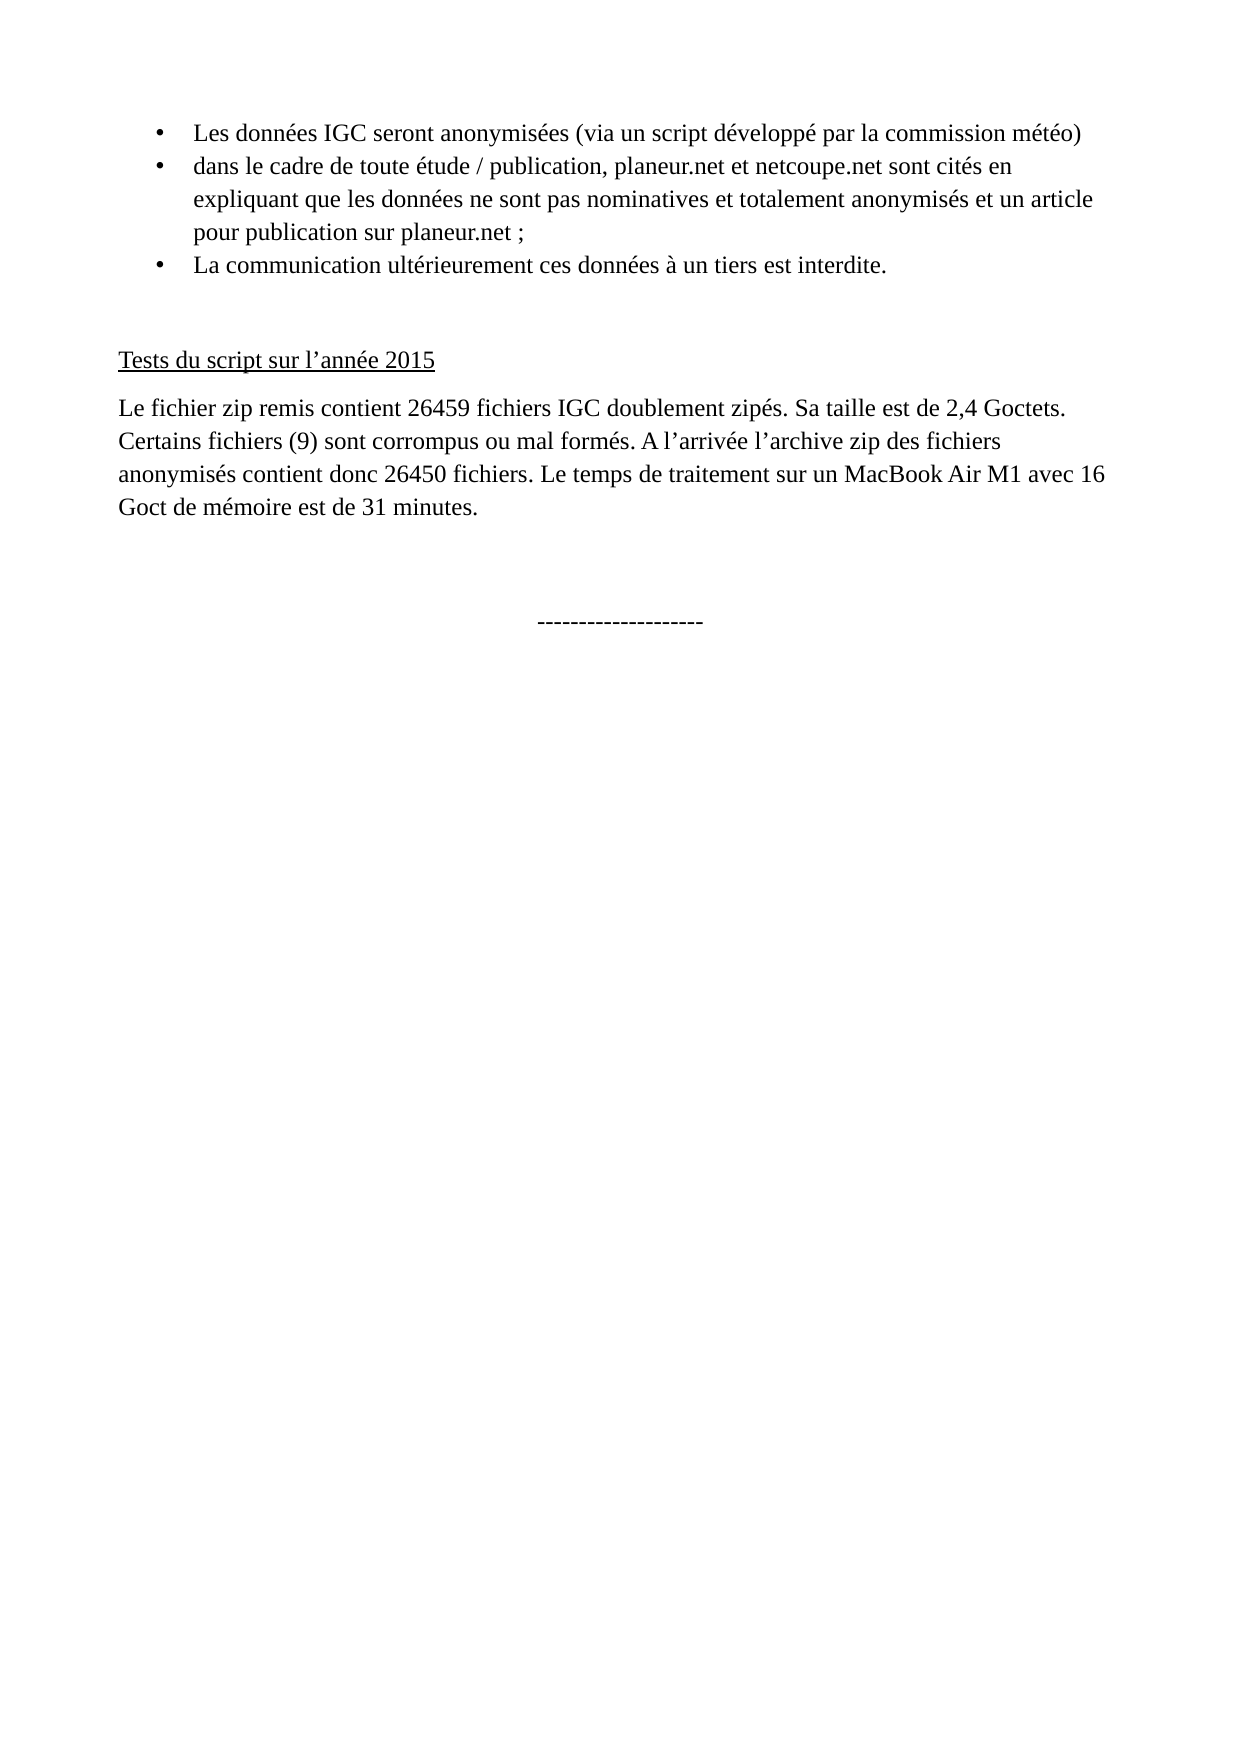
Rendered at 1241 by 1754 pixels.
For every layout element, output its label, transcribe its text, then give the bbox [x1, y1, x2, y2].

list La communication ultérieurement ces données à un tiers est interdite. [156, 250, 1122, 279]
list dans le cadre de toute étude / publication, planeur.net et netcoupe.net sont cités en expliquant que les données ne sont pas nominatives et totalement anonymisés et un article pour publication sur planeur.net ; [156, 151, 1122, 246]
text Tests du script sur l’année 2015 [118, 345, 1122, 374]
text -------------------- [177, 606, 1063, 634]
list Les données IGC seront anonymisées (via un script développé par la commission météo) [156, 118, 1122, 147]
text Le fichier zip remis contient 26459 fichiers IGC doublement zipés. Sa taille est de 2,4 Goctets. Certains fichiers (9) sont corrompus ou mal formés. A l’arrivée l’archive zip des fichiers anonymisés contient donc 26450 fichiers. Le temps de traitement sur un MacBook Air M1 avec 16 Goct de mémoire est de 31 minutes. [118, 393, 1122, 521]
